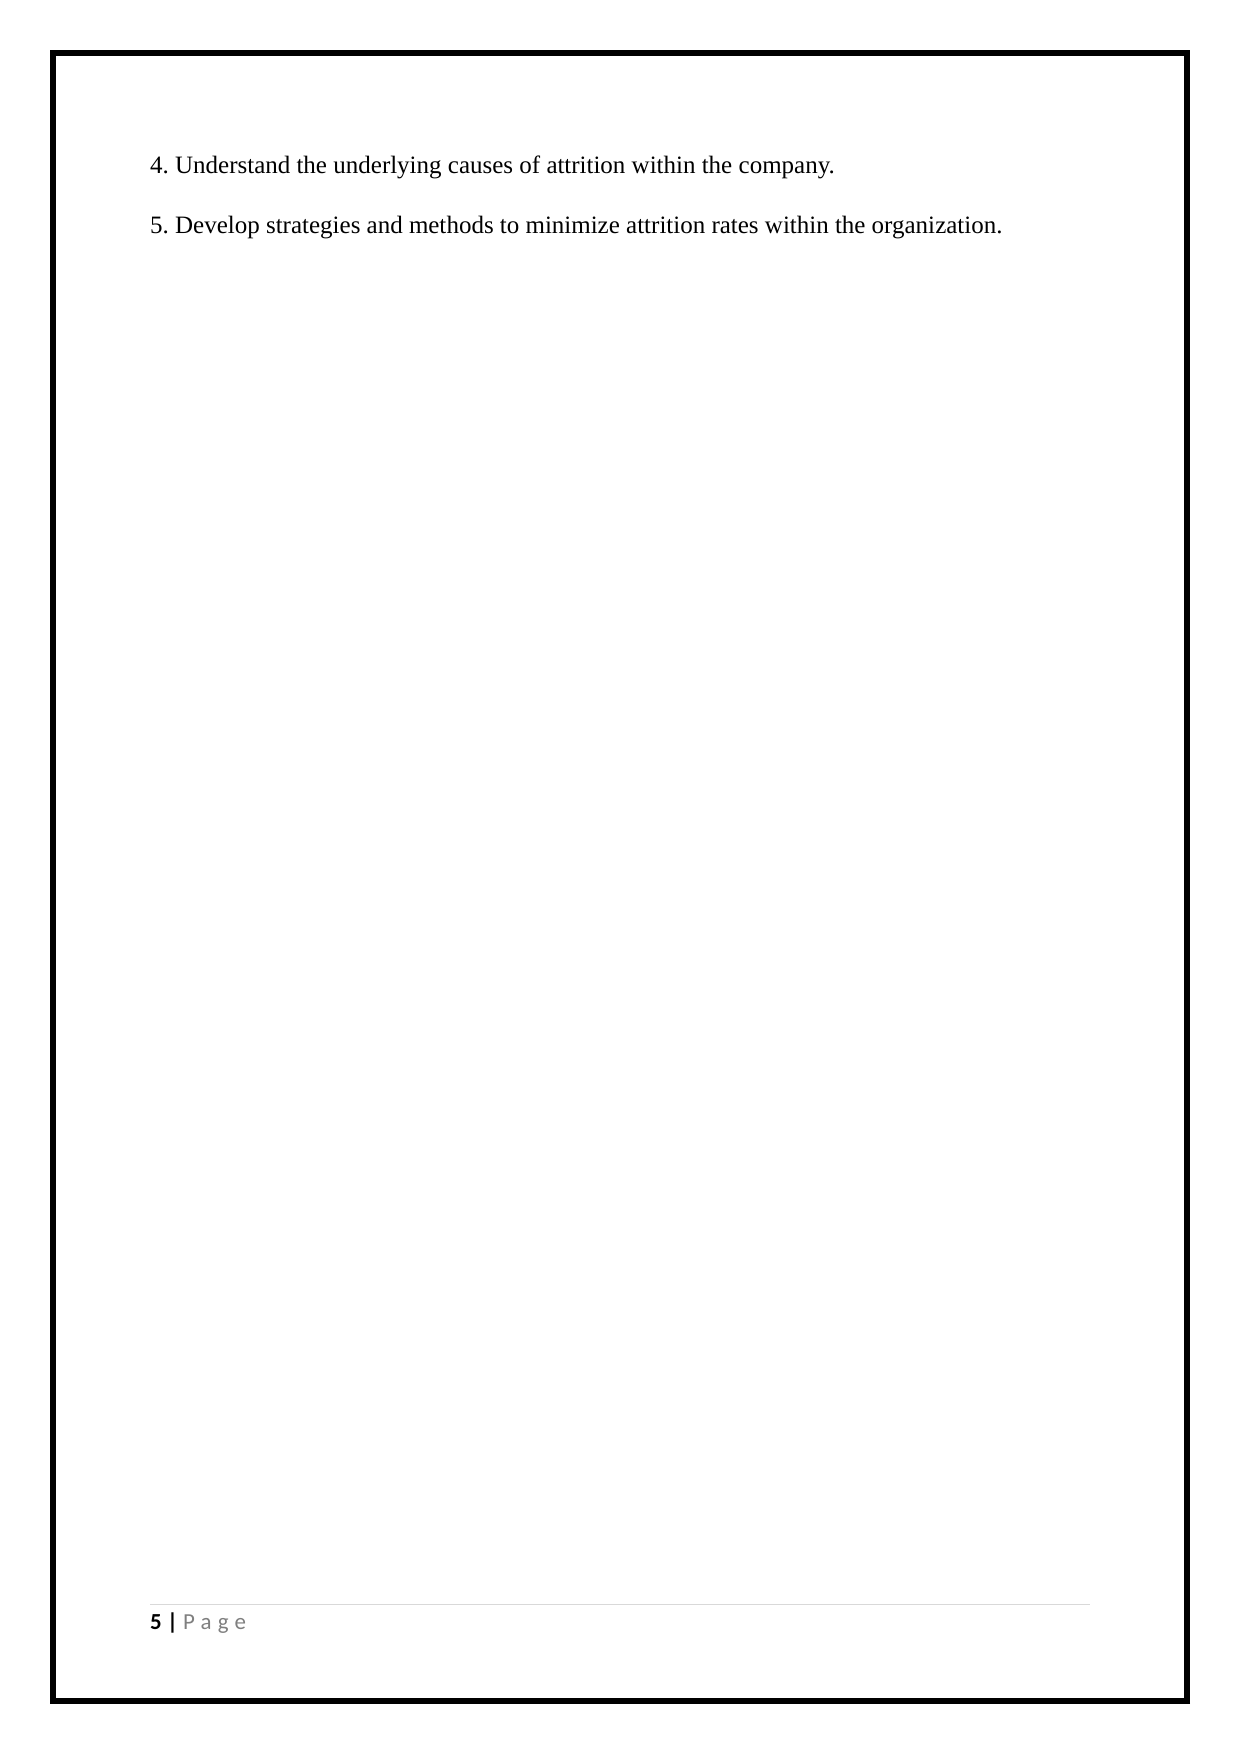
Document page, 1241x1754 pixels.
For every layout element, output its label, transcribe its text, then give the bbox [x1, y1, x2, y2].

text 5. Develop strategies and methods to minimize attrition rates within the organization. [150, 210, 1090, 238]
text 4. Understand the underlying causes of attrition within the company. [150, 150, 1090, 179]
